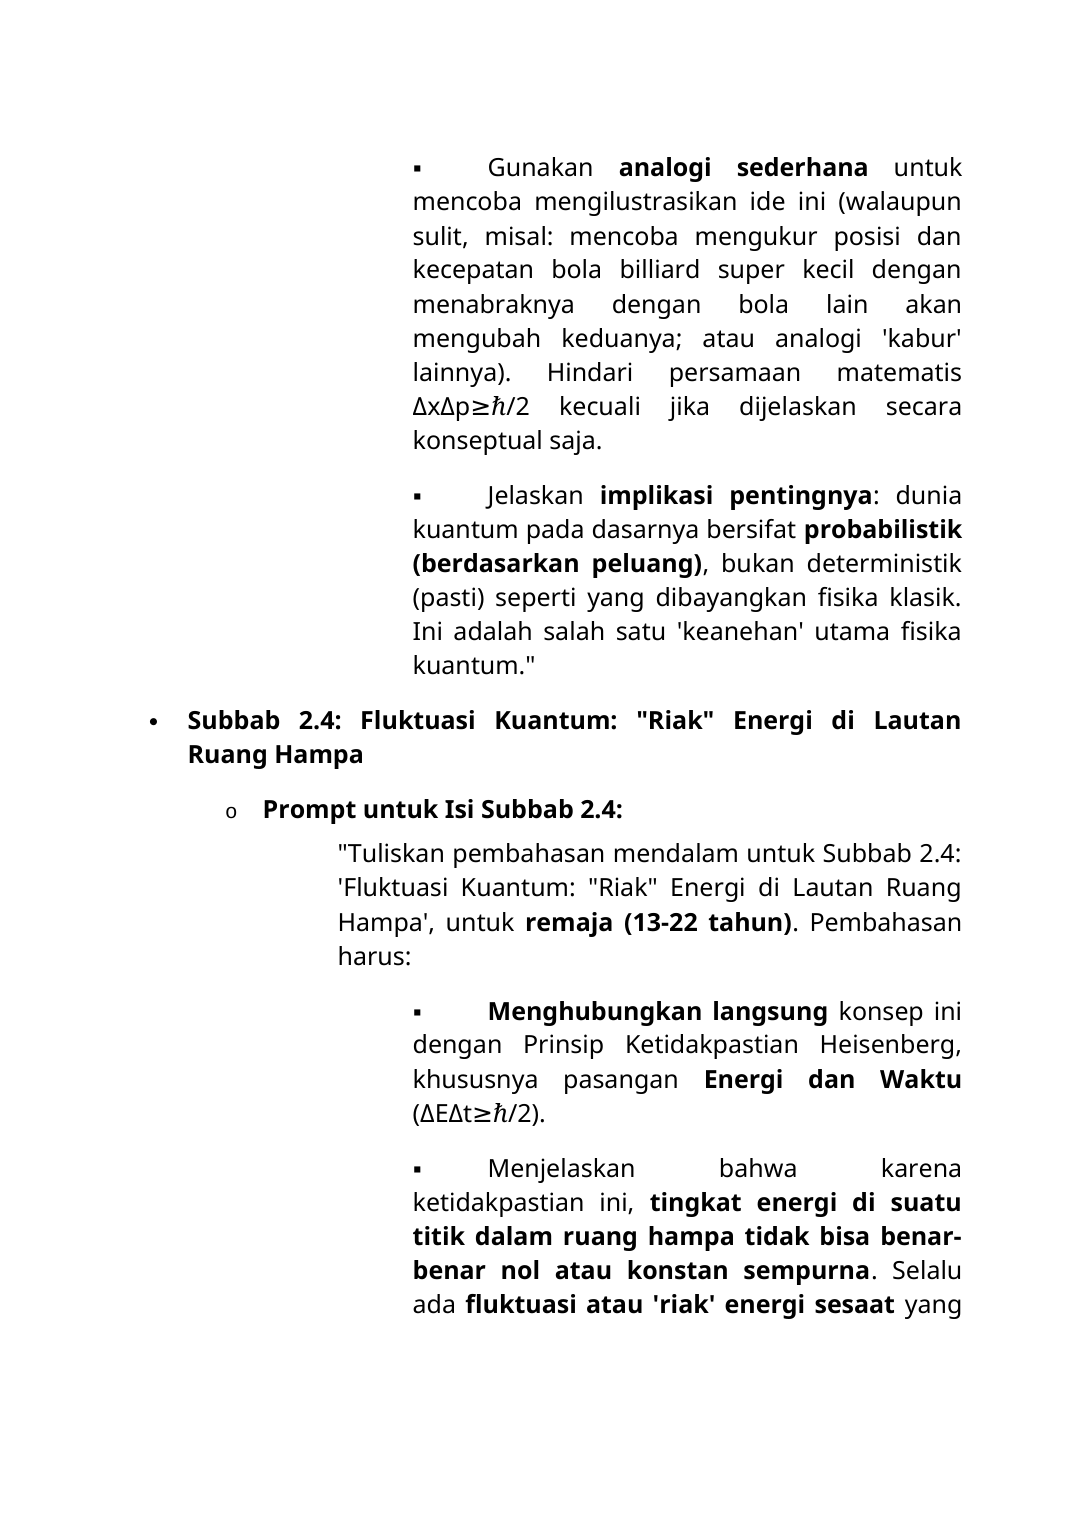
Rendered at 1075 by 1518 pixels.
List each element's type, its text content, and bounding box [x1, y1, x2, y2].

list Menjelaskan bahwa karena ketidakpastian ini, tingkat energi di suatu titik dalam ruang hampa tidak bisa benar-benar nol atau konstan sempurna. Selalu ada fluktuasi atau 'riak' energi sesaat yang [412, 1150, 962, 1321]
list Menghubungkan langsung konsep ini dengan Prinsip Ketidakpastian Heisenberg, khususnya pasangan Energi dan Waktu (ΔEΔt≥ℏ/2). [412, 993, 962, 1129]
list Subbab 2.4: Fluktuasi Kuantum: "Riak" Energi di Lautan Ruang Hampa [150, 703, 962, 771]
list Prompt untuk Isi Subbab 2.4: [225, 792, 962, 826]
list Gunakan analogi sederhana untuk mencoba mengilustrasikan ide ini (walaupun sulit, misal: mencoba mengukur posisi dan kecepatan bola billiard super kecil dengan menabraknya dengan bola lain akan mengubah keduanya; atau analogi 'kabur' lainnya). Hindari persamaan matematis ΔxΔp≥ℏ/2 kecuali jika dijelaskan secara konseptual saja. [412, 150, 962, 457]
list Jelaskan implikasi pentingnya: dunia kuantum pada dasarnya bersifat probabilistik (berdasarkan peluang), bukan deterministik (pasti) seperti yang dibayangkan fisika klasik. Ini adalah salah satu 'keanehan' utama fisika kuantum." [412, 477, 962, 682]
text "Tuliskan pembahasan mendalam untuk Subbab 2.4: 'Fluktuasi Kuantum: "Riak" Energi di Lautan Ruang Hampa', untuk remaja (13-22 tahun). Pembahasan harus: [337, 836, 962, 972]
